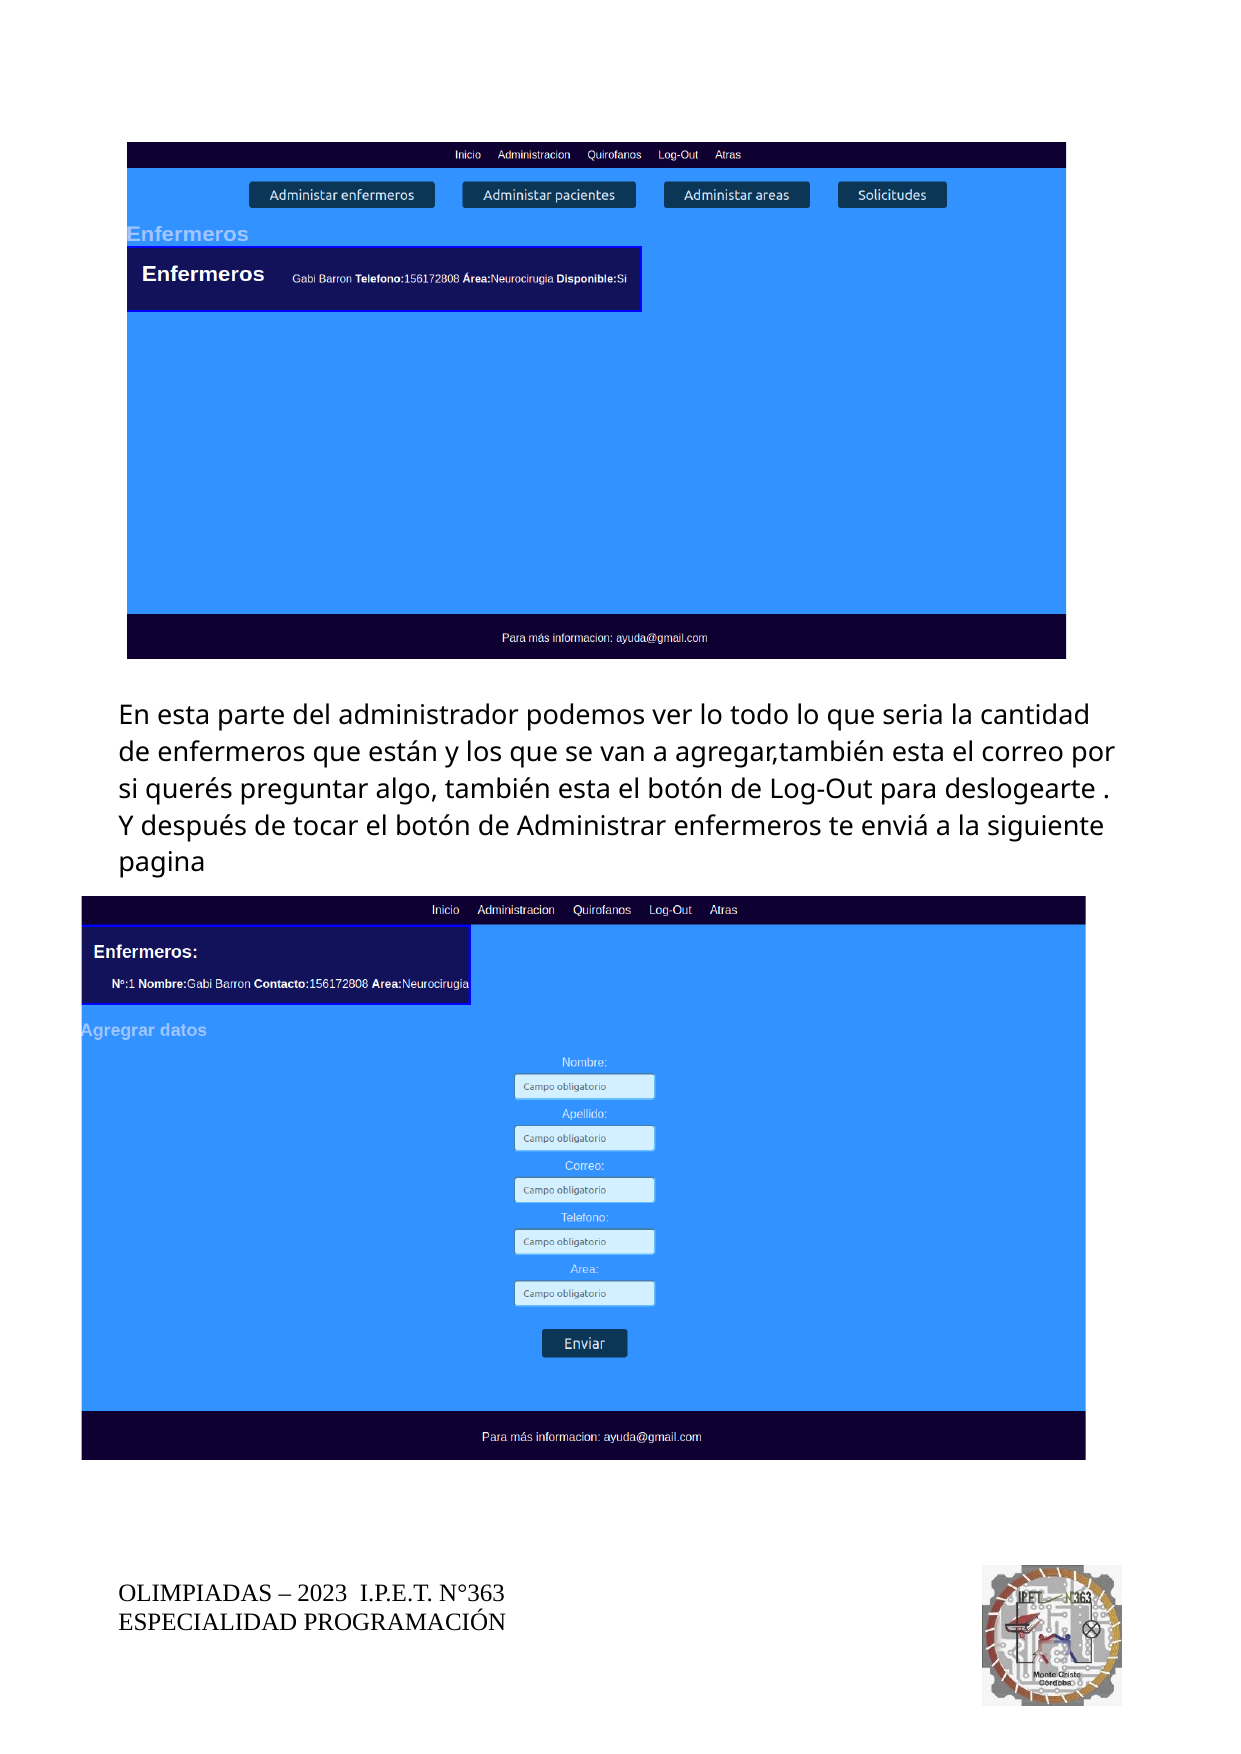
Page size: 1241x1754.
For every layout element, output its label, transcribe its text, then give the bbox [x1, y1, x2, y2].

picture [81, 896, 1086, 1460]
picture [127, 142, 1067, 659]
picture [982, 1565, 1122, 1706]
text En esta parte del administrador podemos ver lo todo lo que seria la cantidad de enfermeros que están y los que se van a agregar,también esta el correo por si querés preguntar algo, también esta el botón de Log-Out para deslogearte . Y después de tocar el botón de Administrar enfermeros te enviá a la siguiente pagina [118, 695, 1122, 880]
